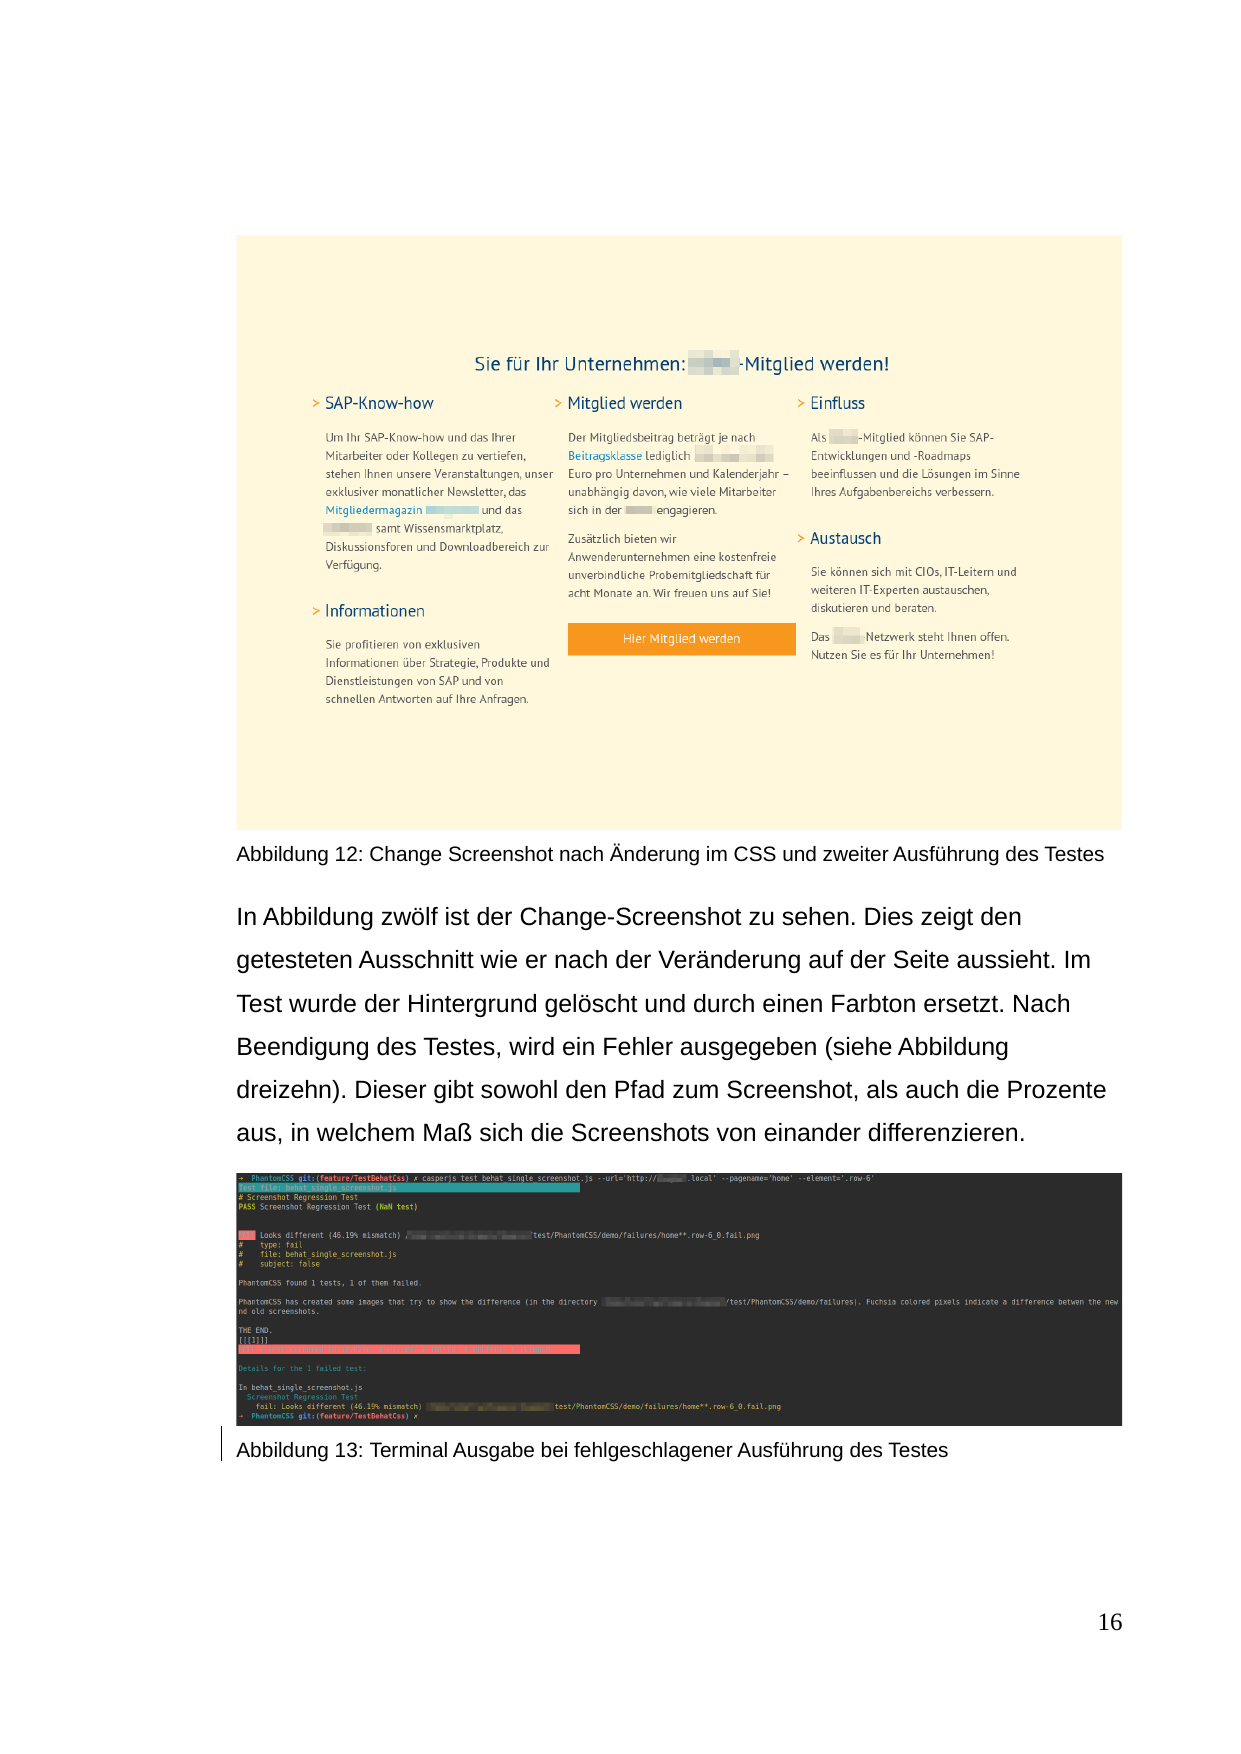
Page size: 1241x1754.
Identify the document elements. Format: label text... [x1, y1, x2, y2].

text Abbildung 12: Change Screenshot nach Änderung im CSS und zweiter Ausführung des Testes [236, 830, 1122, 866]
picture [236, 235, 1123, 830]
text In Abbildung zwölf ist der Change-Screenshot zu sehen. Dies zeigt den getesteten Ausschnitt wie er nach der Veränderung auf der Seite aussieht. Im Test wurde der Hintergrund gelöscht und durch einen Farbton ersetzt. Nach Beendigung des Testes, wird ein Fehler ausgegeben (siehe Abbildung dreizehn). Dieser gibt sowohl den Pfad zum Screenshot, als auch die Prozente aus, in welchem Maß sich die Screenshots von einander differenzieren. [236, 902, 1122, 1147]
picture [236, 1173, 1123, 1426]
text Abbildung 13: Terminal Ausgabe bei fehlgeschlagener Ausführung des Testes [236, 1426, 1122, 1461]
